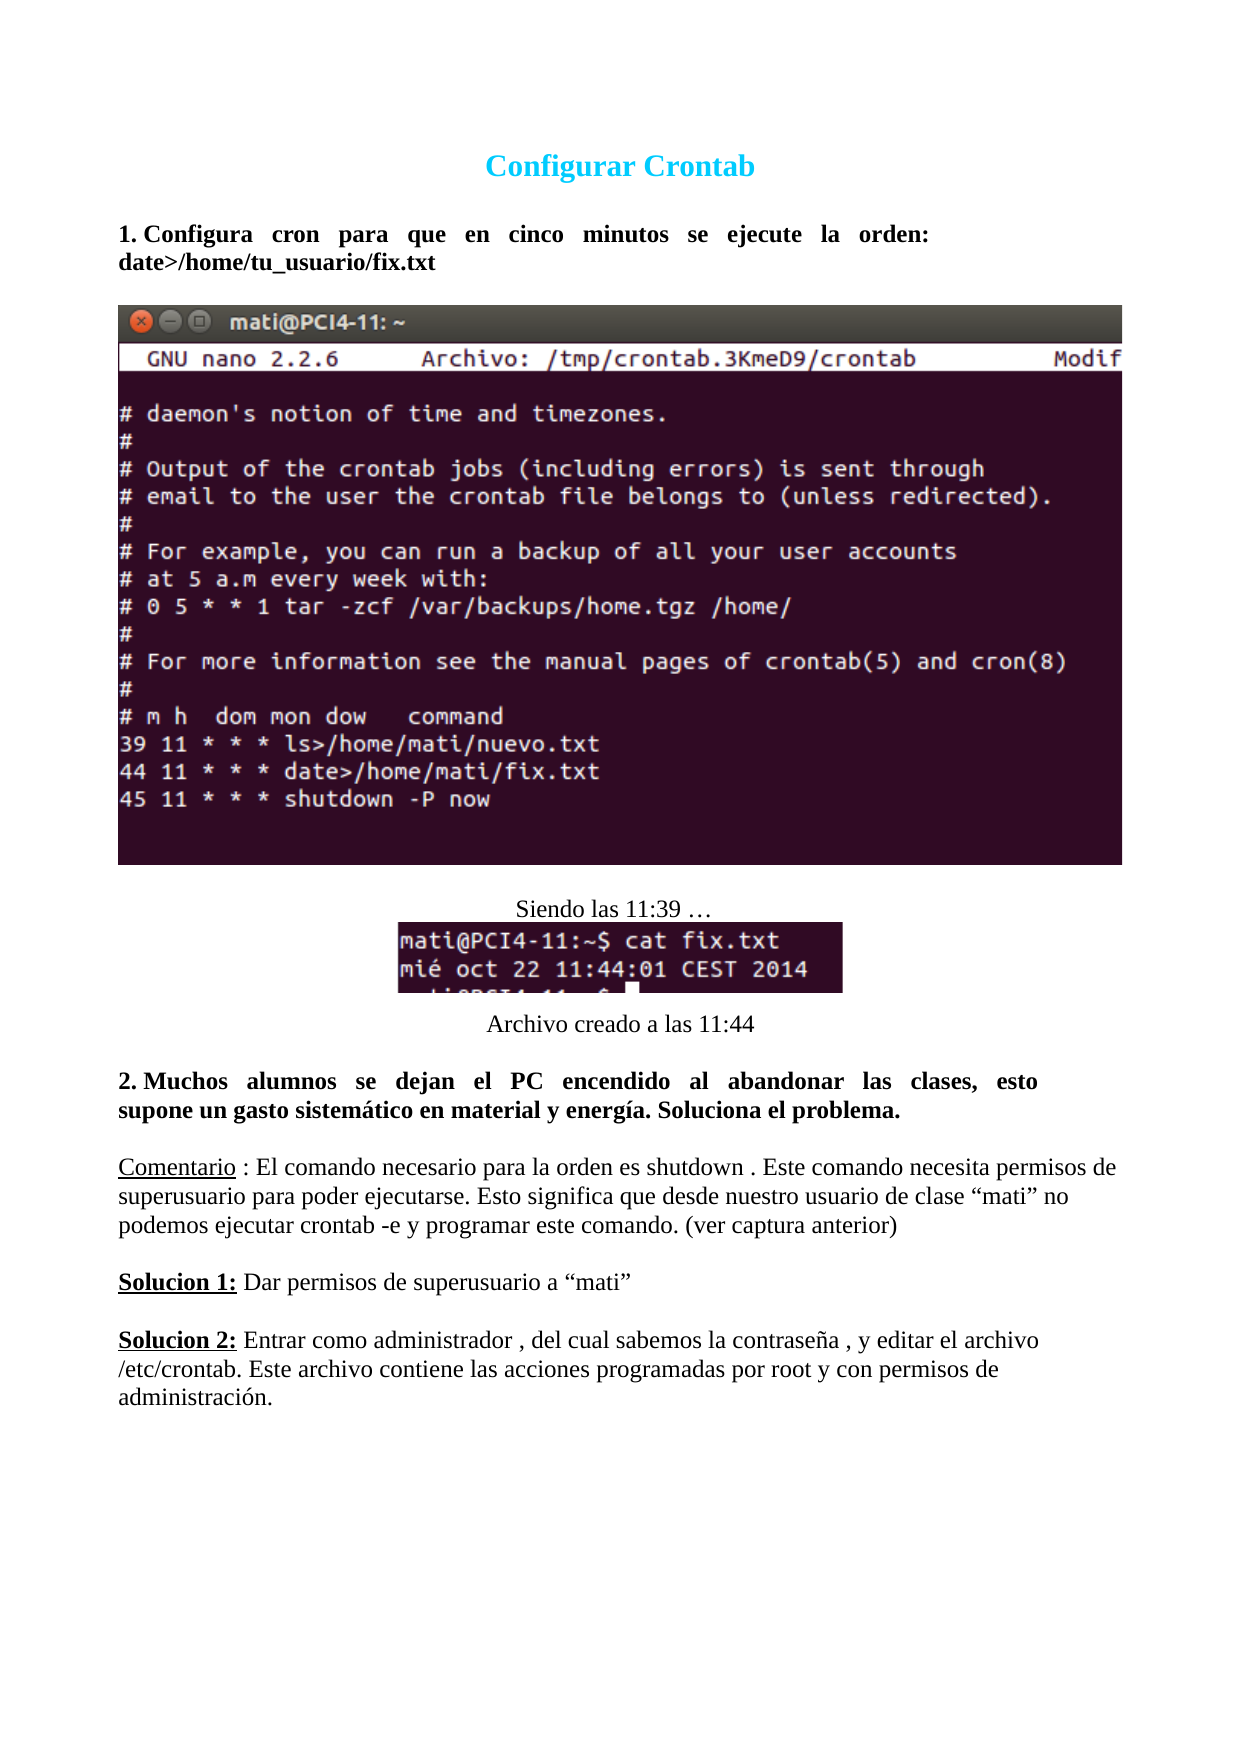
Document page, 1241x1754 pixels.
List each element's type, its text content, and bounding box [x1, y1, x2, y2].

text Siendo las 11:39 … [118, 894, 1122, 922]
text 1. Configura cron para que en cinco minutos se ejecute la orden: [118, 219, 1122, 247]
text Configurar Crontab [118, 147, 1122, 183]
text Solucion 2: Entrar como administrador , del cual sabemos la contraseña , y editar el archivo /etc/crontab. Este archivo contiene las acciones programadas por root y con permisos de administración. [118, 1296, 1122, 1411]
text date>/home/tu_usuario/fix.txt [118, 247, 1122, 276]
picture [397, 922, 843, 993]
text Comentario : El comando necesario para la orden es shutdown . Este comando necesita permisos de superusuario para poder ejecutarse. Esto significa que desde nuestro usuario de clase “mati” no podemos ejecutar crontab -e y programar este comando. (ver captura anterior) [118, 1152, 1122, 1239]
text Archivo creado a las 11:44 [118, 1009, 1122, 1037]
text Solucion 1: Dar permisos de superusuario a “mati” [118, 1267, 1122, 1296]
picture [118, 305, 1123, 865]
text 2. Muchos alumnos se dejan el PC encendido al abandonar las clases, esto supone un gasto sistemático en material y energía. Soluciona el problema. [118, 1066, 1122, 1124]
